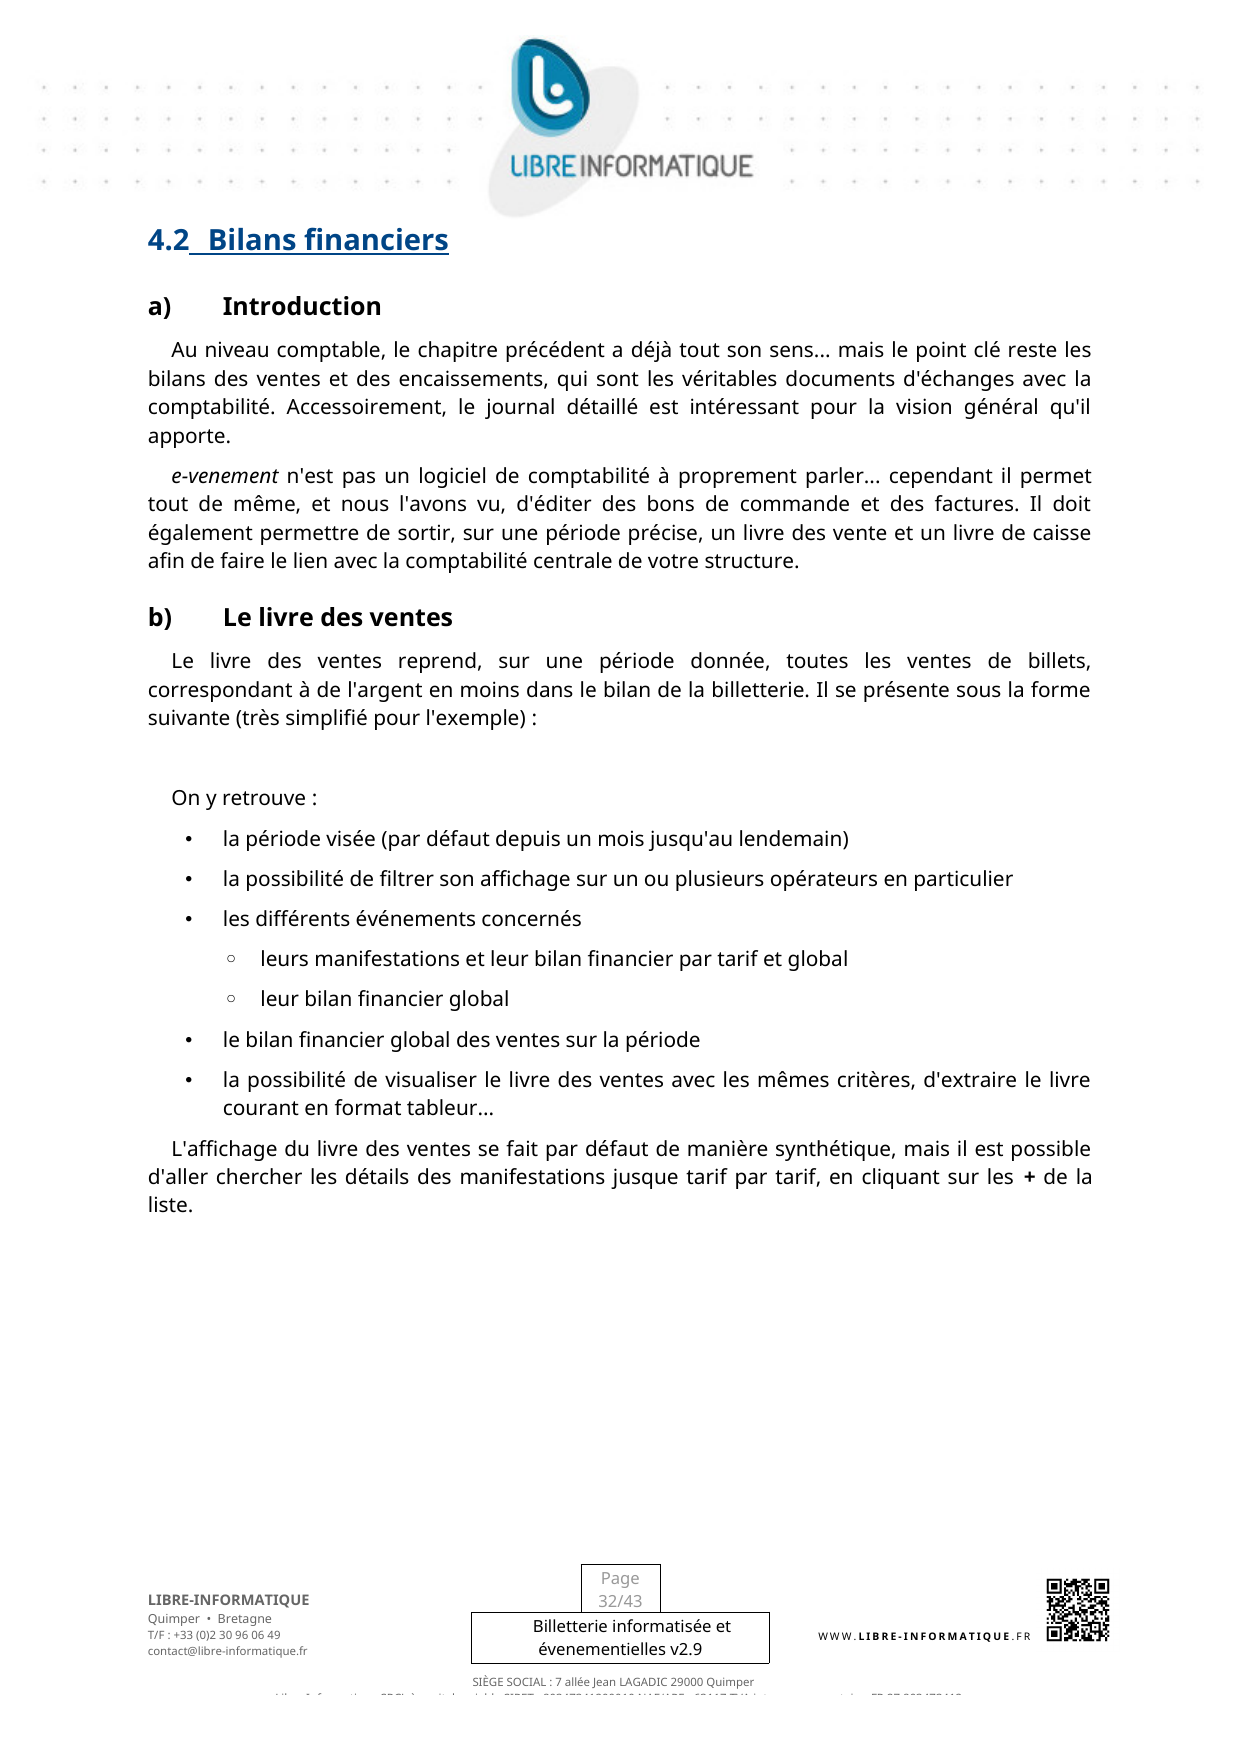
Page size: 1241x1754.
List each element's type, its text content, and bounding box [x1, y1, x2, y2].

subtitle Le livre des ventes [148, 600, 1093, 634]
text Le livre des ventes reprend, sur une période donnée, toutes les ventes de billets, correspondant à de l'argent en moins dans le bilan de la billetterie. Il se présente sous la forme suivante (très simplifié pour l'exemple) : [148, 646, 1093, 732]
list leurs manifestations et leur bilan financier par tarif et global [223, 944, 1093, 973]
list les différents événements concernés [185, 904, 1093, 933]
list la possibilité de visualiser le livre des ventes avec les mêmes critères, d'extraire le livre courant en format tableur... [185, 1065, 1093, 1122]
picture [1036, 1568, 1120, 1652]
list la période visée (par défaut depuis un mois jusqu'au lendemain) [185, 824, 1093, 852]
list la possibilité de filtrer son affichage sur un ou plusieurs opérateurs en particulier [185, 864, 1093, 892]
picture [27, 35, 1213, 220]
list le bilan financier global des ventes sur la période [185, 1025, 1093, 1053]
text e-venement n'est pas un logiciel de comptabilité à proprement parler... cependant il permet tout de même, et nous l'avons vu, d'éditer des bons de commande et des factures. Il doit également permettre de sortir, sur une période précise, un livre des vente et un livre de caisse afin de faire le lien avec la comptabilité centrale de votre structure. [148, 461, 1093, 575]
subtitle Introduction [148, 289, 1093, 323]
text Au niveau comptable, le chapitre précédent a déjà tout son sens... mais le point clé reste les bilans des ventes et des encaissements, qui sont les véritables documents d'échanges avec la comptabilité. Accessoirement, le journal détaillé est intéressant pour la vision général qu'il apporte. [148, 335, 1093, 449]
subtitle Bilans financiers [148, 220, 1093, 259]
text L'affichage du livre des ventes se fait par défaut de manière synthétique, mais il est possible d'aller chercher les détails des manifestations jusque tarif par tarif, en cliquant sur les + de la liste. [148, 1134, 1093, 1219]
text On y retrouve : [148, 783, 1093, 812]
list leur bilan financier global [223, 984, 1093, 1013]
